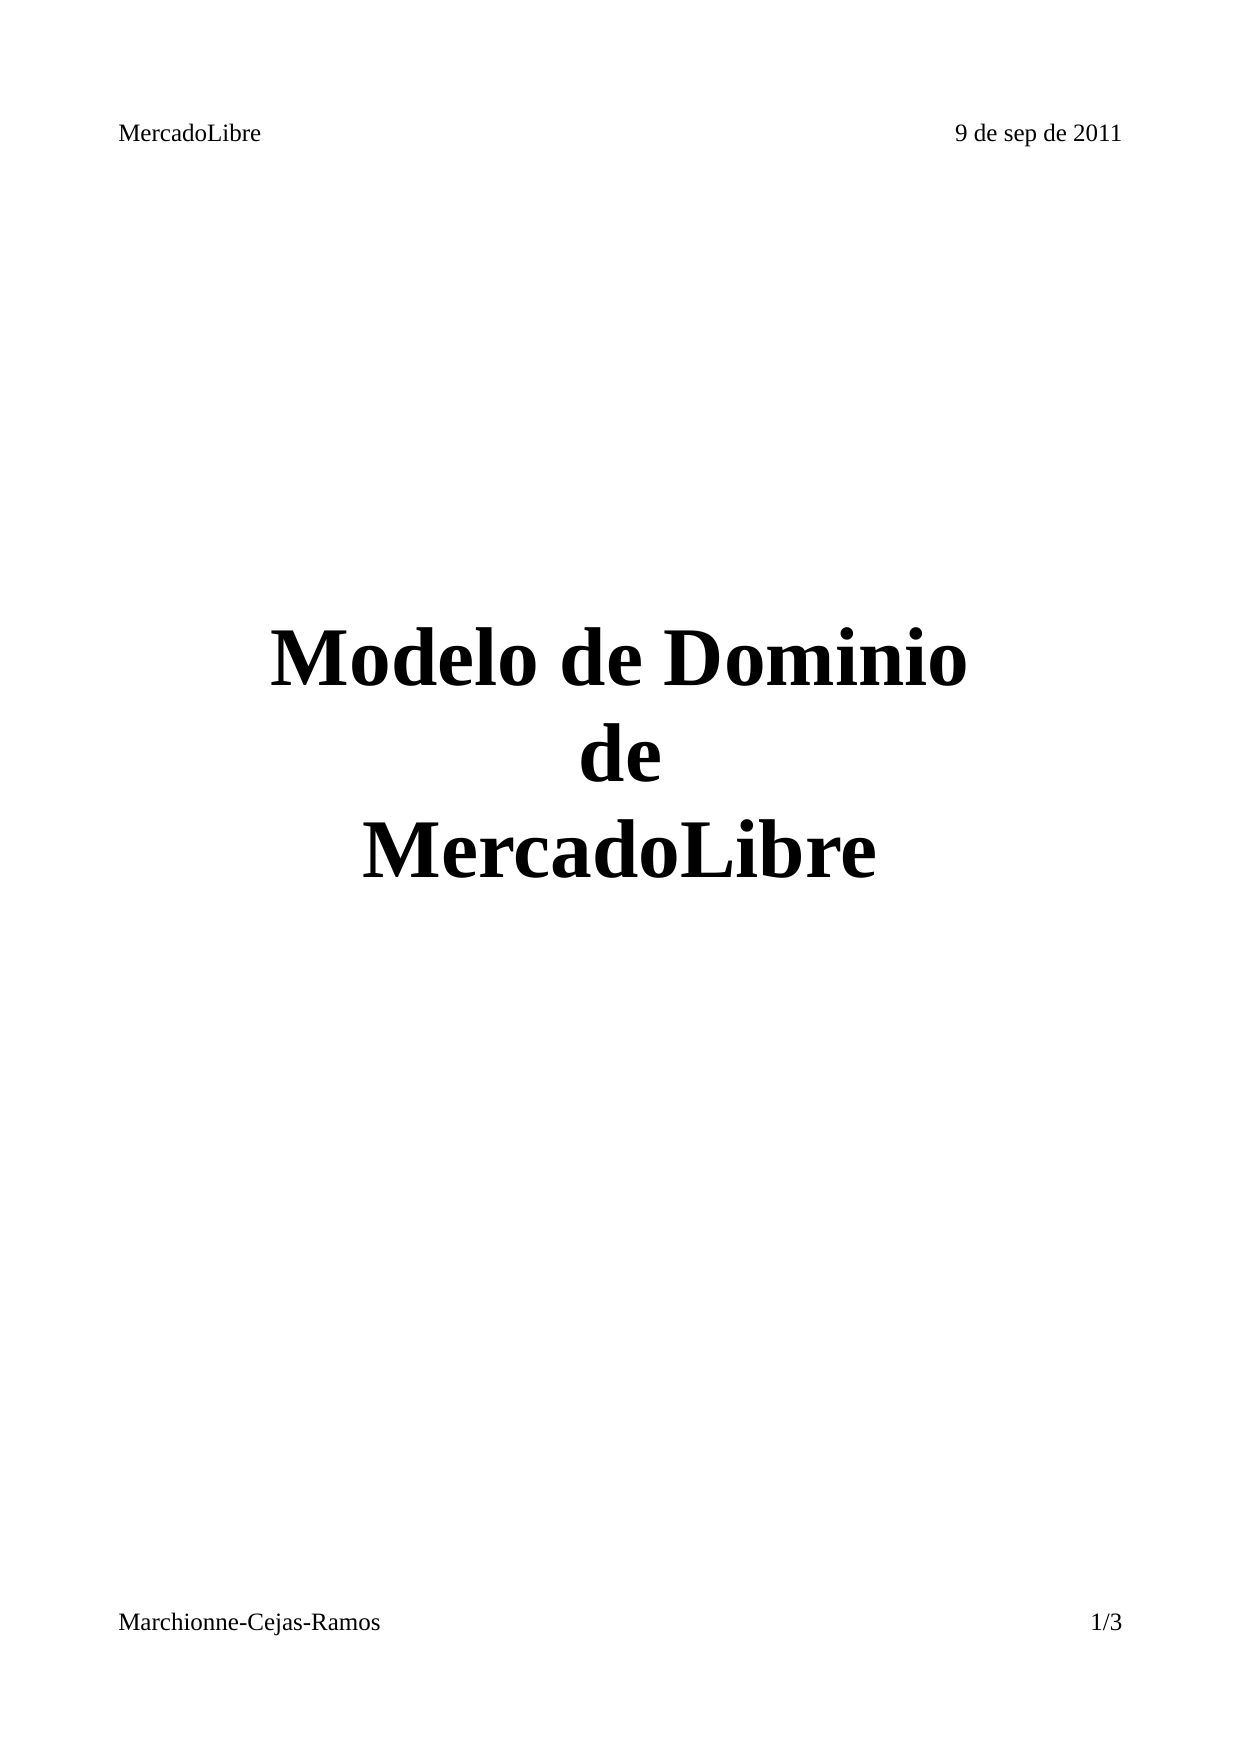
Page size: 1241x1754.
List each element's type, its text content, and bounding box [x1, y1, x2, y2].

text Modelo de Dominio [118, 608, 1122, 703]
text de [118, 703, 1122, 799]
text MercadoLibre [118, 799, 1122, 895]
